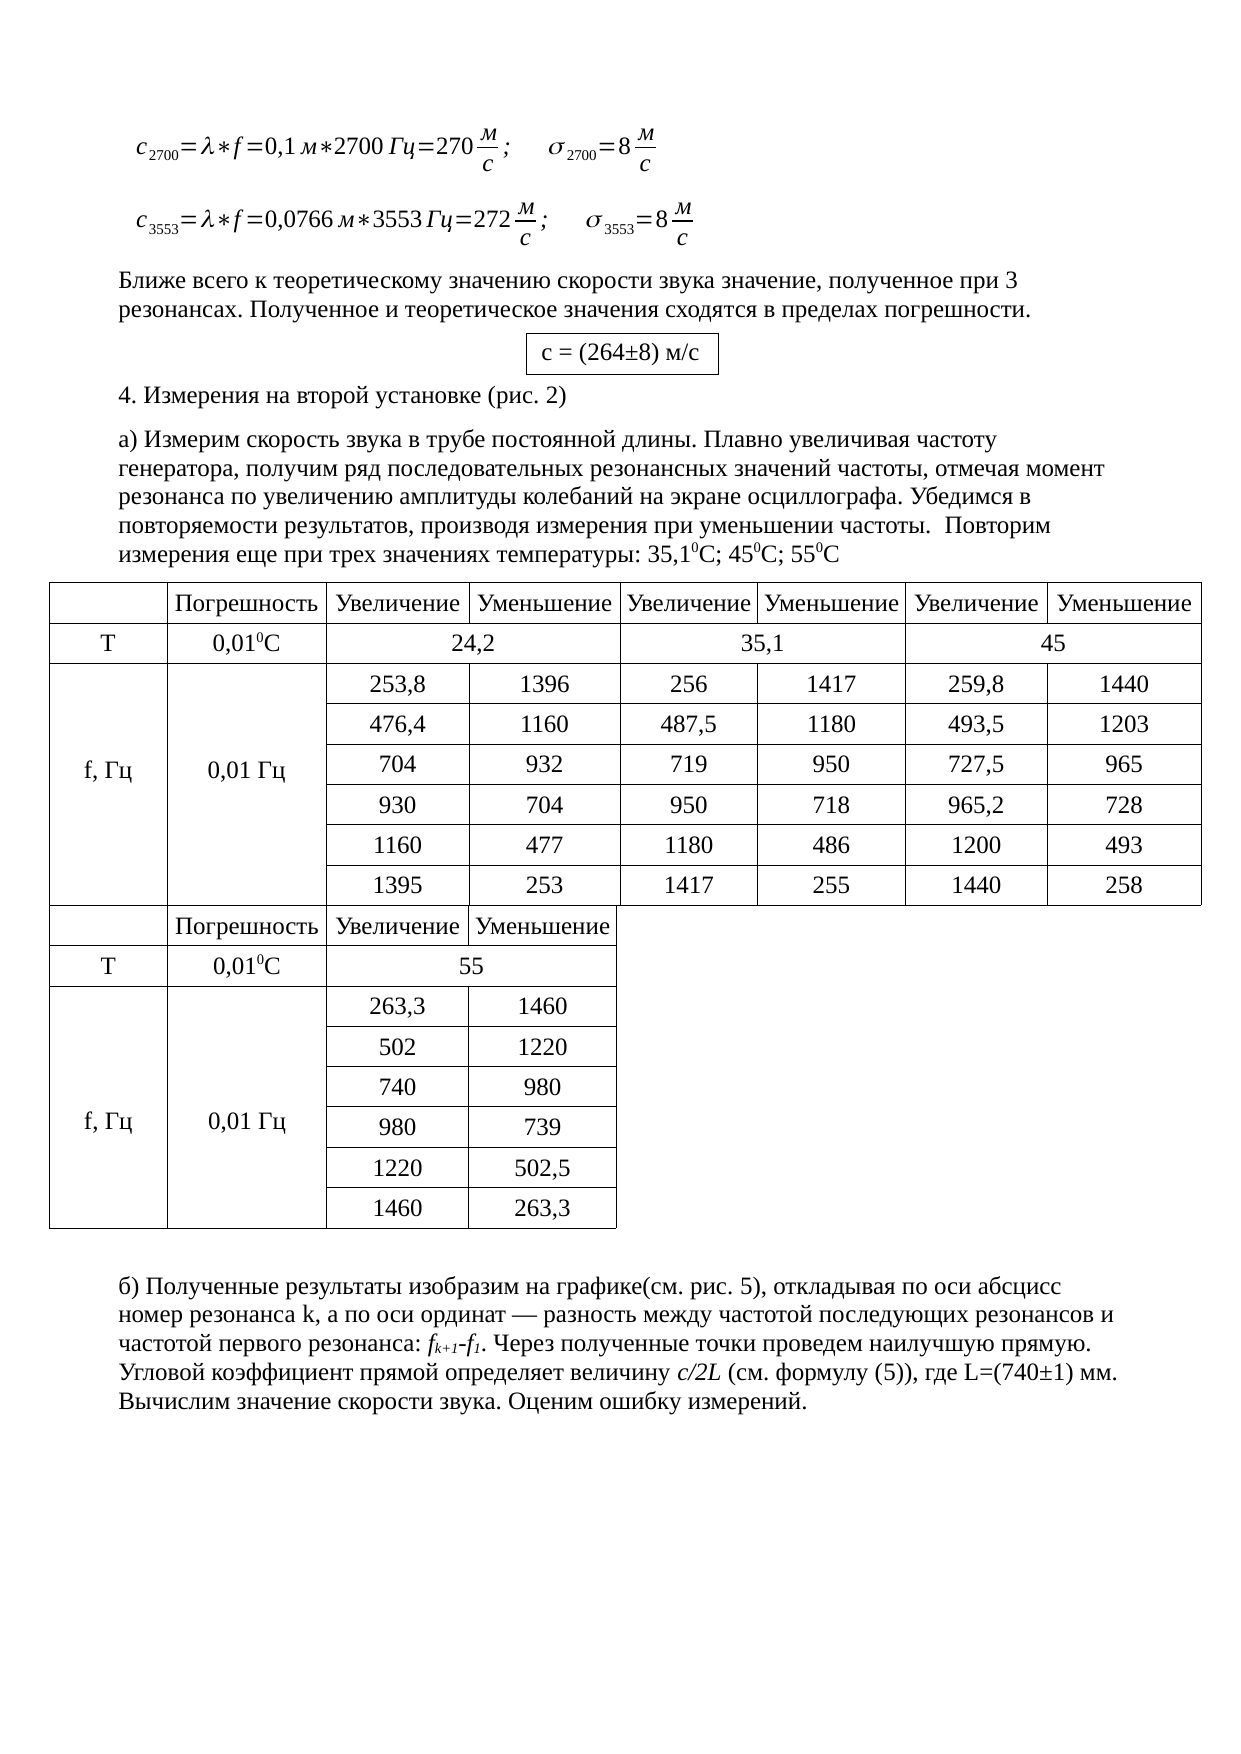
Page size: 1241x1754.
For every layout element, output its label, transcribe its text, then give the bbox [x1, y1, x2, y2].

table_cell 502,5 [469, 1148, 616, 1187]
table_cell 486 [758, 825, 905, 864]
table_cell 1220 [327, 1148, 468, 1187]
table_cell 727,5 [906, 745, 1047, 784]
table_cell 932 [470, 745, 620, 784]
table_cell 965,2 [906, 785, 1047, 824]
table_cell 965 [1048, 745, 1201, 784]
table_cell 1160 [470, 704, 620, 743]
table_cell 493,5 [906, 704, 1047, 743]
table_header Уменьшение [1048, 583, 1201, 623]
table_cell 950 [758, 745, 905, 784]
table_cell T [50, 624, 167, 663]
table_cell 719 [621, 745, 757, 784]
table_cell 1220 [469, 1027, 616, 1066]
table_cell 1396 [470, 664, 620, 703]
table_cell f, Гц [50, 987, 167, 1227]
text Ближе всего к теоретическому значению скорости звука значение, полученное при 3 резонансах. Полученное и теоретическое значения сходятся в пределах погрешности. [118, 265, 1122, 323]
table_cell 1440 [906, 866, 1047, 905]
table_header Увеличение [621, 583, 757, 623]
text с = (264±8) м/с [719, 337, 1122, 366]
table_cell 704 [327, 745, 469, 784]
table_cell 1417 [758, 664, 905, 703]
table_cell 259,8 [906, 664, 1047, 703]
table_cell 253 [470, 866, 620, 905]
table_cell 950 [621, 785, 757, 824]
table_header Уменьшение [758, 583, 905, 623]
table_cell 0,01 Гц [168, 664, 326, 905]
table_cell 1395 [327, 866, 469, 905]
table_cell 35,1 [621, 624, 905, 663]
table_cell 1417 [621, 866, 757, 905]
table_cell 0,010C [168, 946, 326, 986]
text 4. Измерения на второй установке (рис. 2) [118, 381, 1122, 409]
table_header Погрешность [168, 906, 326, 945]
table_cell 980 [327, 1107, 468, 1147]
table_cell 1180 [758, 704, 905, 743]
table_cell f, Гц [50, 664, 167, 905]
table_cell 1460 [469, 987, 616, 1026]
table_header Увеличение [327, 906, 468, 945]
table_cell 476,4 [327, 704, 469, 743]
table_cell 477 [470, 825, 620, 864]
table_cell 739 [469, 1107, 616, 1147]
table_header Погрешность [168, 583, 326, 623]
table_cell 718 [758, 785, 905, 824]
table_cell 1180 [621, 825, 757, 864]
table_header Увеличение [327, 583, 469, 623]
table_cell 55 [327, 946, 616, 986]
table_cell 502 [327, 1027, 468, 1066]
text с = (264±8) м/с [118, 337, 526, 366]
table_header Увеличение [906, 583, 1047, 623]
table_cell 980 [469, 1067, 616, 1106]
table_cell 258 [1048, 866, 1201, 905]
table_cell 1160 [327, 825, 469, 864]
table_cell 256 [621, 664, 757, 703]
table_cell 740 [327, 1067, 468, 1106]
table_cell 0,01 Гц [168, 987, 326, 1227]
text а) Измерим скорость звука в трубе постоянной длины. Плавно увеличивая частоту генератора, получим ряд последовательных резонансных значений частоты, отмечая момент резонанса по увеличению амплитуды колебаний на экране осциллографа. Убедимся в повторяемости результатов, производя измерения при уменьшении частоты. Повторим измерения еще при трех значениях температуры: 35,10C; 450C; 550C [118, 424, 1122, 568]
table_header Уменьшение [469, 906, 616, 945]
table_header Уменьшение [470, 583, 620, 623]
table_cell 1440 [1048, 664, 1201, 703]
table_cell 255 [758, 866, 905, 905]
table_cell 493 [1048, 825, 1201, 864]
table_header [50, 583, 167, 623]
table_cell 1203 [1048, 704, 1201, 743]
table_cell 0,010C [168, 624, 326, 663]
table_header [50, 906, 167, 945]
table_cell 24,2 [327, 624, 620, 663]
table_cell 930 [327, 785, 469, 824]
table_cell 45 [906, 624, 1201, 663]
table_cell T [50, 946, 167, 986]
table_cell 263,3 [469, 1188, 616, 1227]
table_cell 1200 [906, 825, 1047, 864]
table_cell 487,5 [621, 704, 757, 743]
table_cell 1460 [327, 1188, 468, 1227]
table_cell 704 [470, 785, 620, 824]
table_cell 728 [1048, 785, 1201, 824]
text б) Полученные результаты изобразим на графике(см. рис. 5), откладывая по оси абсцисс номер резонанса k, а по оси ординат — разность между частотой последующих резонансов и частотой первого резонанса: fk+1-f1. Через полученные точки проведем наилучшую прямую. Угловой коэффициент прямой определяет величину c/2L (см. формулу (5)), где L=(740±1) мм. Вычислим значение скорости звука. Оценим ошибку измерений. [118, 1271, 1122, 1414]
table_cell 263,3 [327, 987, 468, 1026]
table_cell 253,8 [327, 664, 469, 703]
